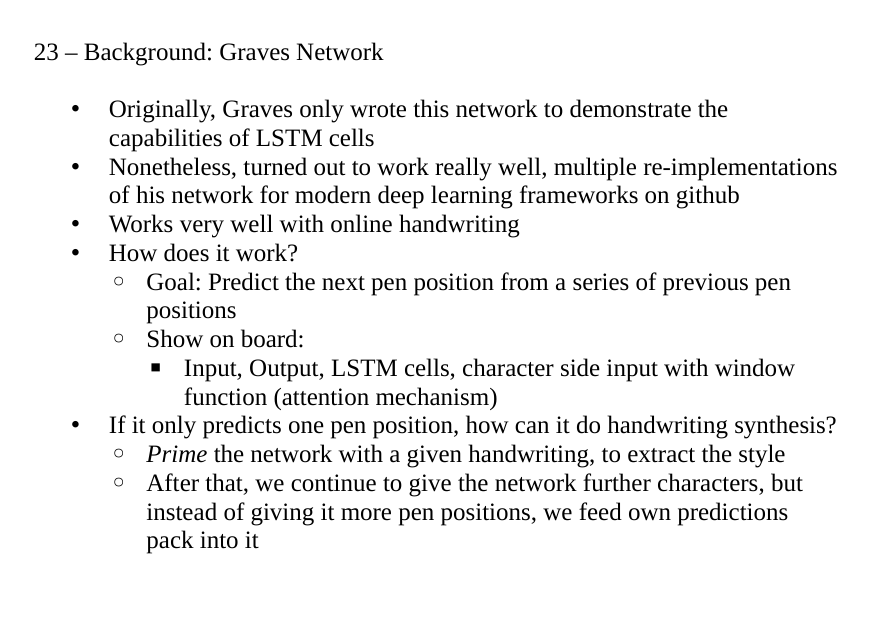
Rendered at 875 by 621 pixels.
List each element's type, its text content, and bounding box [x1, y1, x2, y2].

list Show on board: [109, 324, 840, 353]
text 23 – Background: Graves Network [34, 37, 840, 66]
list Input, Output, LSTM cells, character side input with window function (attention mechanism) [146, 353, 840, 411]
list After that, we continue to give the network further characters, but instead of giving it more pen positions, we feed own predictions pack into it [109, 468, 840, 554]
list If it only predicts one pen position, how can it do handwriting synthesis? [71, 411, 840, 439]
list Nonetheless, turned out to work really well, multiple re-implementations of his network for modern deep learning frameworks on github [71, 152, 840, 209]
list Goal: Predict the next pen position from a series of previous pen positions [109, 267, 840, 324]
list Originally, Graves only wrote this network to demonstrate the capabilities of LSTM cells [71, 94, 840, 152]
list Works very well with online handwriting [71, 209, 840, 238]
list How does it work? [71, 238, 840, 267]
list Prime the network with a given handwriting, to extract the style [109, 439, 840, 468]
